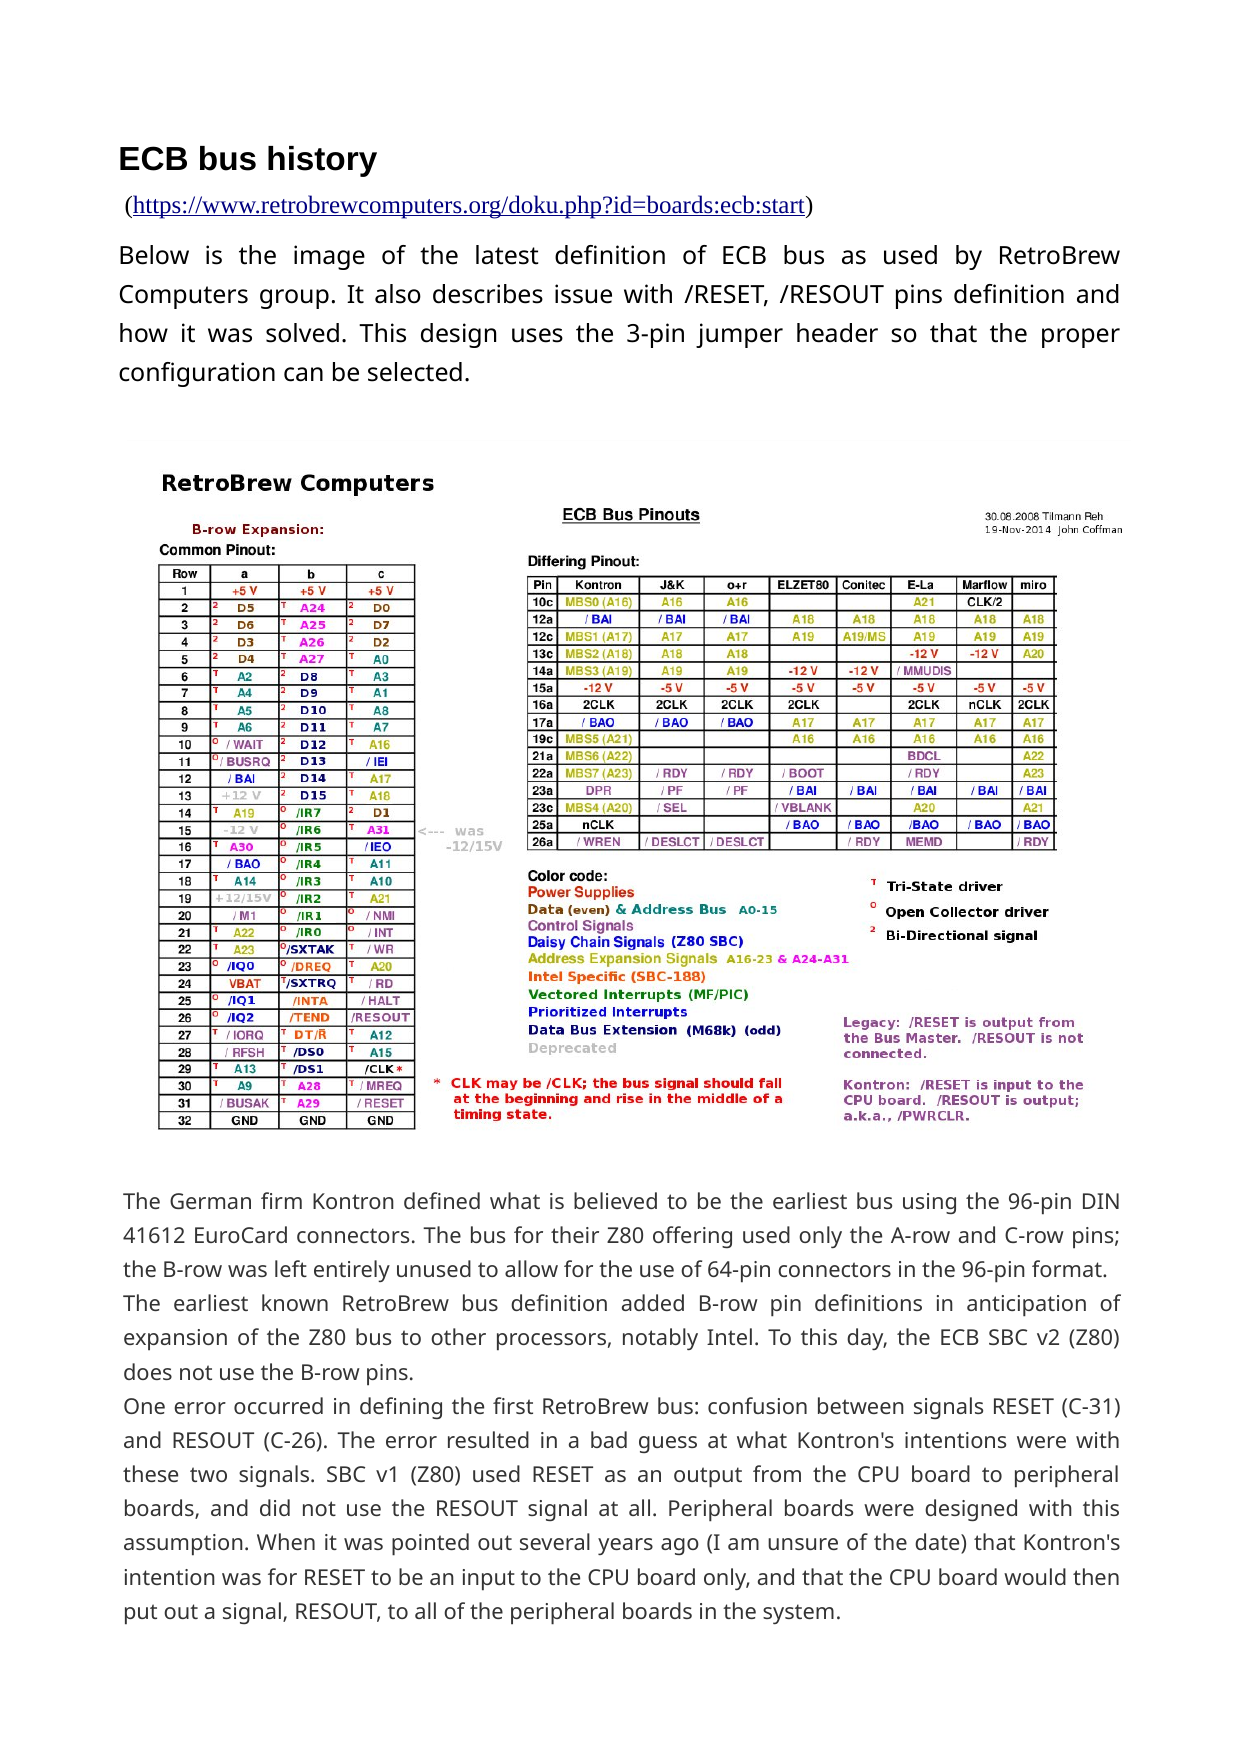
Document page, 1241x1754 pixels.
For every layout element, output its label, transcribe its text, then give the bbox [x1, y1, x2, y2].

text The German firm Kontron defined what is believed to be the earliest bus using the 96-pin DIN 41612 EuroCard connectors. The bus for their Z80 offering used only the A-row and C-row pins; the B-row was left entirely unused to allow for the use of 64-pin connectors in the 96-pin format. [123, 1186, 1122, 1284]
text One error occurred in defining the first RetroBrew bus: confusion between signals RESET (C-31) and RESOUT (C-26). The error resulted in a bad guess at what Kontron's intentions were with these two signals. SBC v1 (Z80) used RESET as an output from the CPU board to peripheral boards, and did not use the RESOUT signal at all. Peripheral boards were designed with this assumption. When it was pointed out several years ago (I am unsure of the date) that Kontron's intention was for RESET to be an input to the CPU board only, and that the CPU board would then put out a signal, RESOUT, to all of the peripheral boards in the system. [123, 1391, 1122, 1626]
picture [127, 438, 1132, 1148]
subtitle ECB bus history [118, 139, 1122, 177]
text Below is the image of the latest definition of ECB bus as used by RetroBrew Computers group. It also describes issue with /RESET, /RESOUT pins definition and how it was solved. This design uses the 3-pin jumper header so that the proper configuration can be selected. [118, 237, 1122, 389]
text (https://www.retrobrewcomputers.org/doku.php?id=boards:ecb:start) [118, 190, 1122, 219]
text The earliest known RetroBrew bus definition added B-row pin definitions in anticipation of expansion of the Z80 bus to other processors, notably Intel. To this day, the ECB SBC v2 (Z80) does not use the B-row pins. [123, 1288, 1122, 1386]
